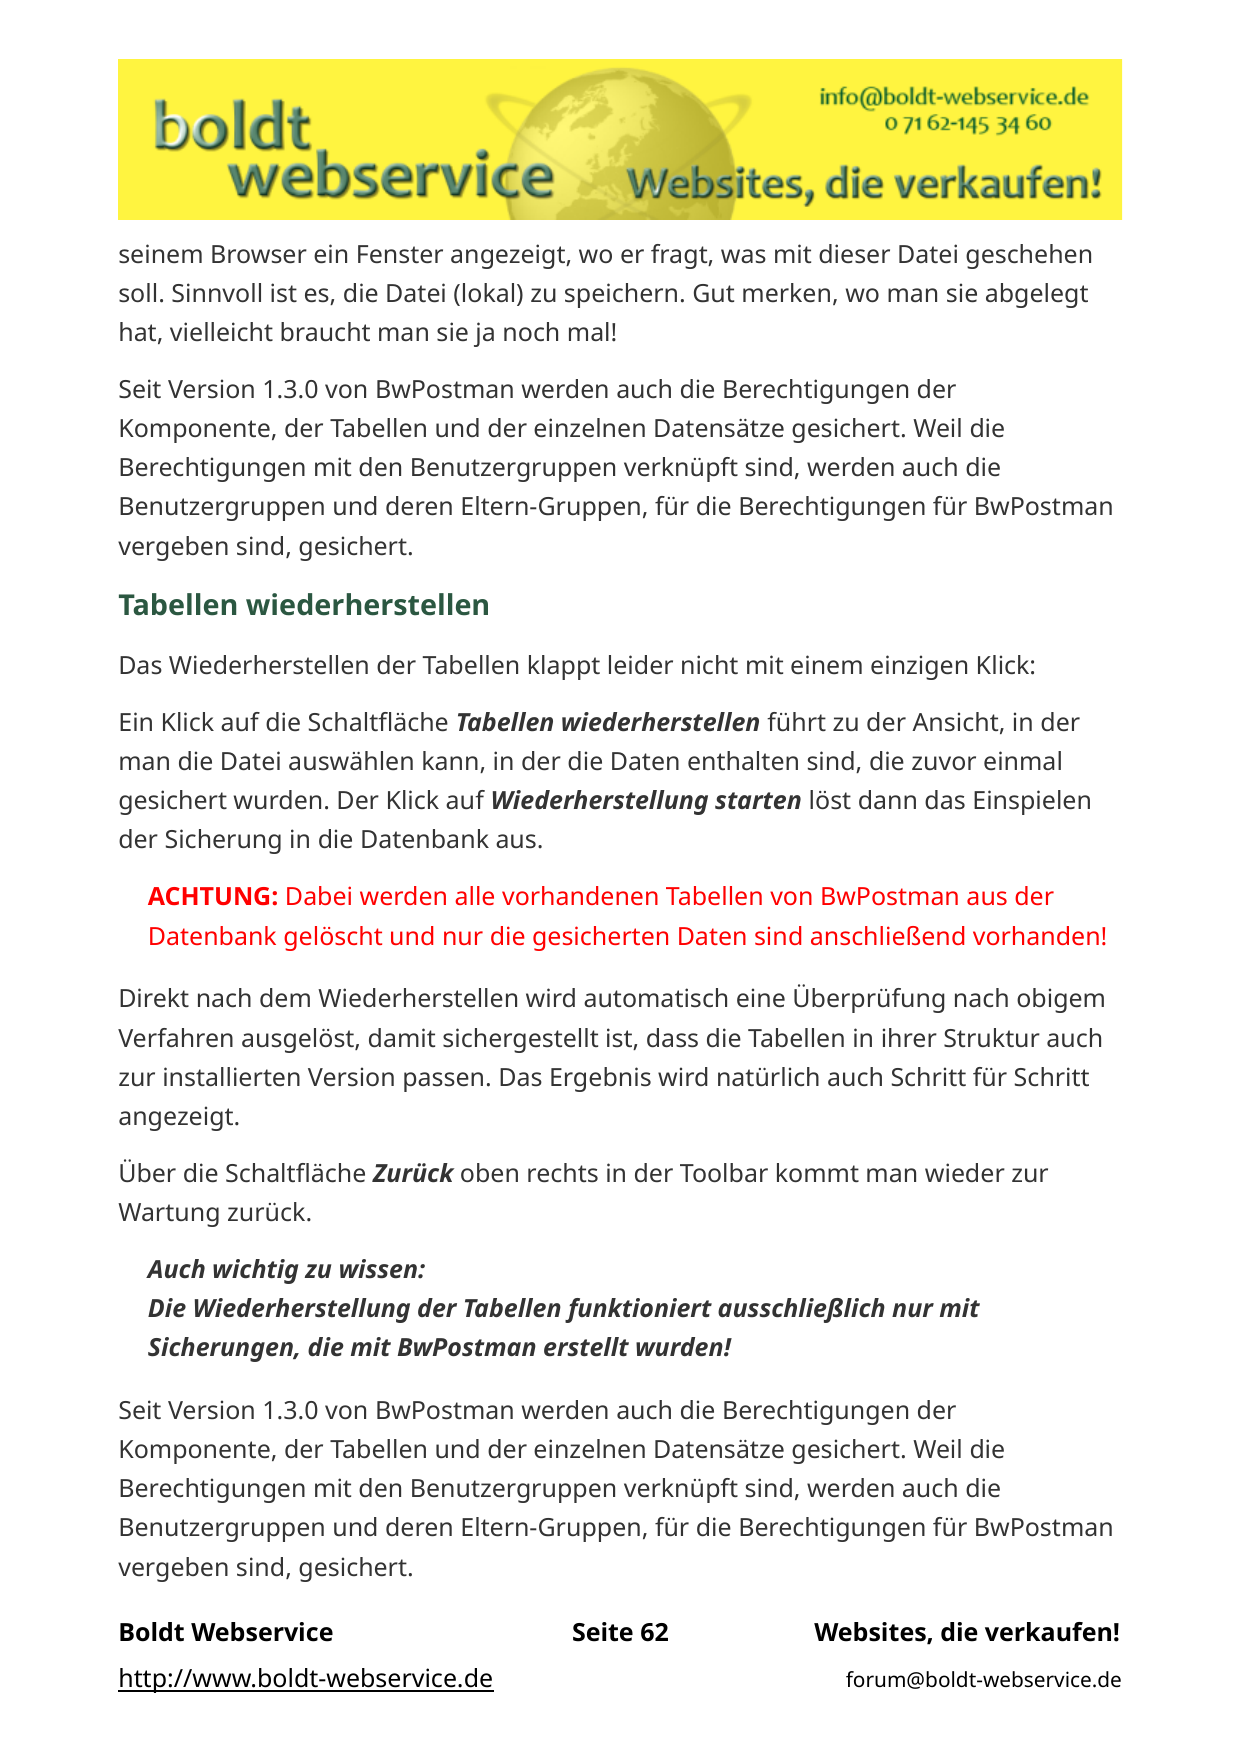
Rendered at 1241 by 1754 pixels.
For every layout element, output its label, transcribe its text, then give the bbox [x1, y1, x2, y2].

text Direkt nach dem Wiederherstellen wird automatisch eine Überprüfung nach obigem Verfahren ausgelöst, damit sichergestellt ist, dass die Tabellen in ihrer Struktur auch zur installierten Version passen. Das Ergebnis wird natürlich auch Schritt für Schritt angezeigt. [118, 981, 1122, 1133]
text Seit Version 1.3.0 von BwPostman werden auch die Berechtigungen der Komponente, der Tabellen und der einzelnen Datensätze gesichert. Weil die Berechtigungen mit den Benutzergruppen verknüpft sind, werden auch die Benutzergruppen und deren Eltern-Gruppen, für die Berechtigungen für BwPostman vergeben sind, gesichert. [118, 371, 1122, 562]
text seinem Browser ein Fenster angezeigt, wo er fragt, was mit dieser Datei geschehen soll. Sinnvoll ist es, die Datei (lokal) zu speichern. Gut merken, wo man sie abgelegt hat, vielleicht braucht man sie ja noch mal! [118, 236, 1122, 349]
text Seit Version 1.3.0 von BwPostman werden auch die Berechtigungen der Komponente, der Tabellen und der einzelnen Datensätze gesichert. Weil die Berechtigungen mit den Benutzergruppen verknüpft sind, werden auch die Benutzergruppen und deren Eltern-Gruppen, für die Berechtigungen für BwPostman vergeben sind, gesichert. [118, 1393, 1122, 1583]
text ACHTUNG: Dabei werden alle vorhandenen Tabellen von BwPostman aus der Datenbank gelöscht und nur die gesicherten Daten sind anschließend vorhanden! [148, 879, 1122, 952]
text Das Wiederherstellen der Tabellen klappt leider nicht mit einem einzigen Klick: [118, 648, 1122, 682]
text Auch wichtig zu wissen: Die Wiederherstellung der Tabellen funktioniert ausschließlich nur mit Sicherungen, die mit BwPostman erstellt wurden! [148, 1251, 1122, 1364]
picture [118, 59, 1123, 220]
subtitle Tabellen wiederherstellen [118, 585, 1122, 624]
text Über die Schaltfläche Zurück oben rechts in der Toolbar kommt man wieder zur Wartung zurück. [118, 1155, 1122, 1229]
text Ein Klick auf die Schaltfläche Tabellen wiederherstellen führt zu der Ansicht, in der man die Datei auswählen kann, in der die Daten enthalten sind, die zuvor einmal gesichert wurden. Der Klick auf Wiederherstellung starten löst dann das Einspielen der Sicherung in die Datenbank aus. [118, 705, 1122, 856]
